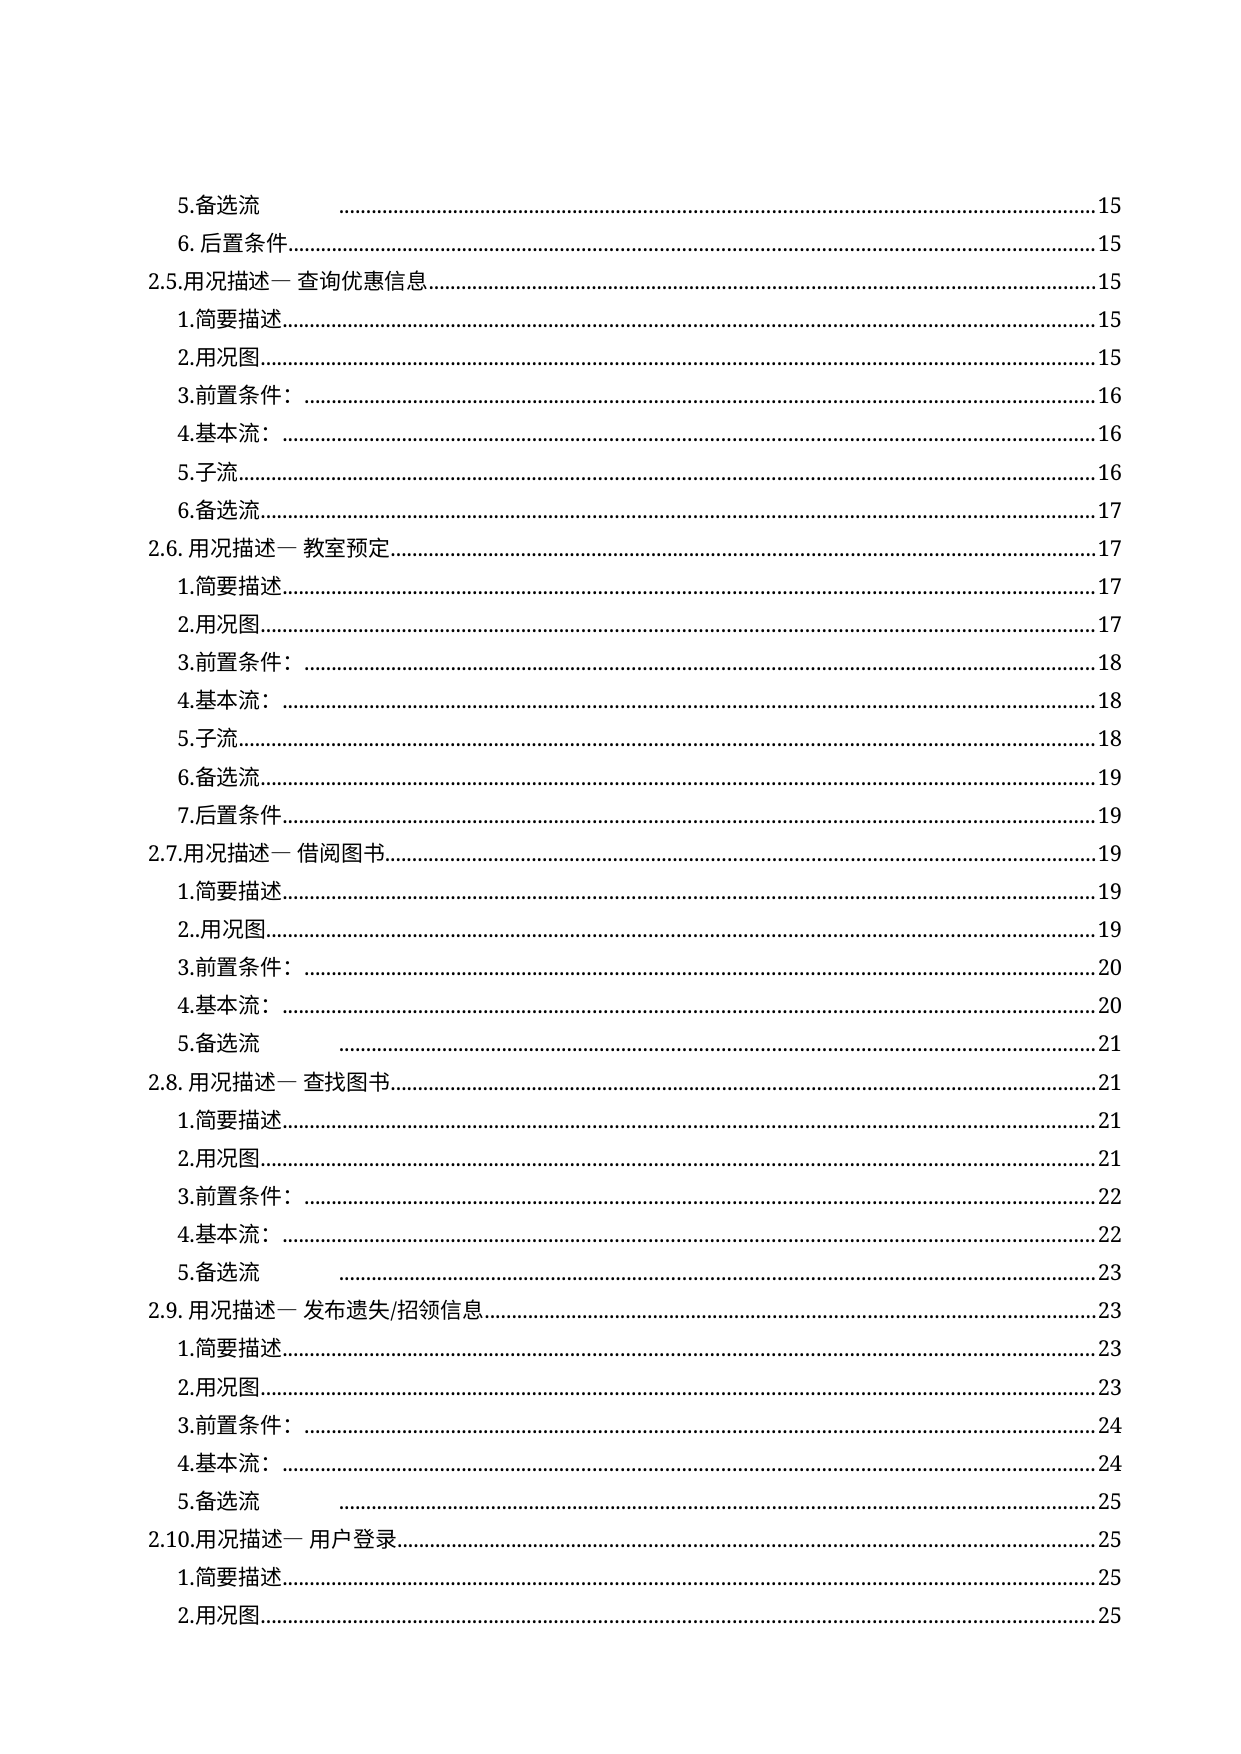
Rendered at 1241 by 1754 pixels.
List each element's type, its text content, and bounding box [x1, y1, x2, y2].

text 3.前置条件： 16 [177, 378, 1122, 410]
text 2.10.用况描述— 用户登录 25 [148, 1522, 1122, 1554]
text 5.子流 18 [177, 721, 1122, 753]
text 1.简要描述 23 [177, 1331, 1122, 1363]
text 2.用况图 25 [177, 1598, 1122, 1630]
text 5.备选流 21 [177, 1026, 1122, 1058]
text 2.用况图 21 [177, 1141, 1122, 1172]
text 1.简要描述 15 [177, 302, 1122, 334]
text 1.简要描述 21 [177, 1103, 1122, 1134]
text 2..用况图 19 [177, 912, 1122, 944]
text 1.简要描述 25 [177, 1560, 1122, 1592]
text 1.简要描述 17 [177, 569, 1122, 601]
text 2.9. 用况描述— 发布遗失/招领信息 23 [148, 1293, 1122, 1325]
text 4.基本流： 20 [177, 988, 1122, 1020]
text 7.后置条件 19 [177, 798, 1122, 829]
text 2.7.用况描述— 借阅图书 19 [148, 836, 1122, 867]
text 5.备选流 15 [177, 188, 1122, 219]
text 5.子流 16 [177, 454, 1122, 486]
text 2.用况图 17 [177, 607, 1122, 639]
text 4.基本流： 18 [177, 683, 1122, 715]
text 5.备选流 25 [177, 1484, 1122, 1516]
text 4.基本流： 22 [177, 1217, 1122, 1249]
text 2.5.用况描述— 查询优惠信息 15 [148, 264, 1122, 296]
text 5.备选流 23 [177, 1255, 1122, 1287]
text 3.前置条件： 24 [177, 1408, 1122, 1439]
text 6.备选流 19 [177, 759, 1122, 791]
text 3.前置条件： 18 [177, 645, 1122, 677]
text 3.前置条件： 22 [177, 1179, 1122, 1211]
text 6. 后置条件 15 [177, 226, 1122, 257]
text 4.基本流： 24 [177, 1446, 1122, 1477]
text 3.前置条件： 20 [177, 950, 1122, 982]
text 4.基本流： 16 [177, 416, 1122, 448]
text 2.6. 用况描述— 教室预定 17 [148, 531, 1122, 562]
text 2.用况图 23 [177, 1369, 1122, 1401]
text 2.8. 用况描述— 查找图书 21 [148, 1064, 1122, 1096]
text 1.简要描述 19 [177, 874, 1122, 906]
text 2.用况图 15 [177, 340, 1122, 372]
text 6.备选流 17 [177, 493, 1122, 524]
